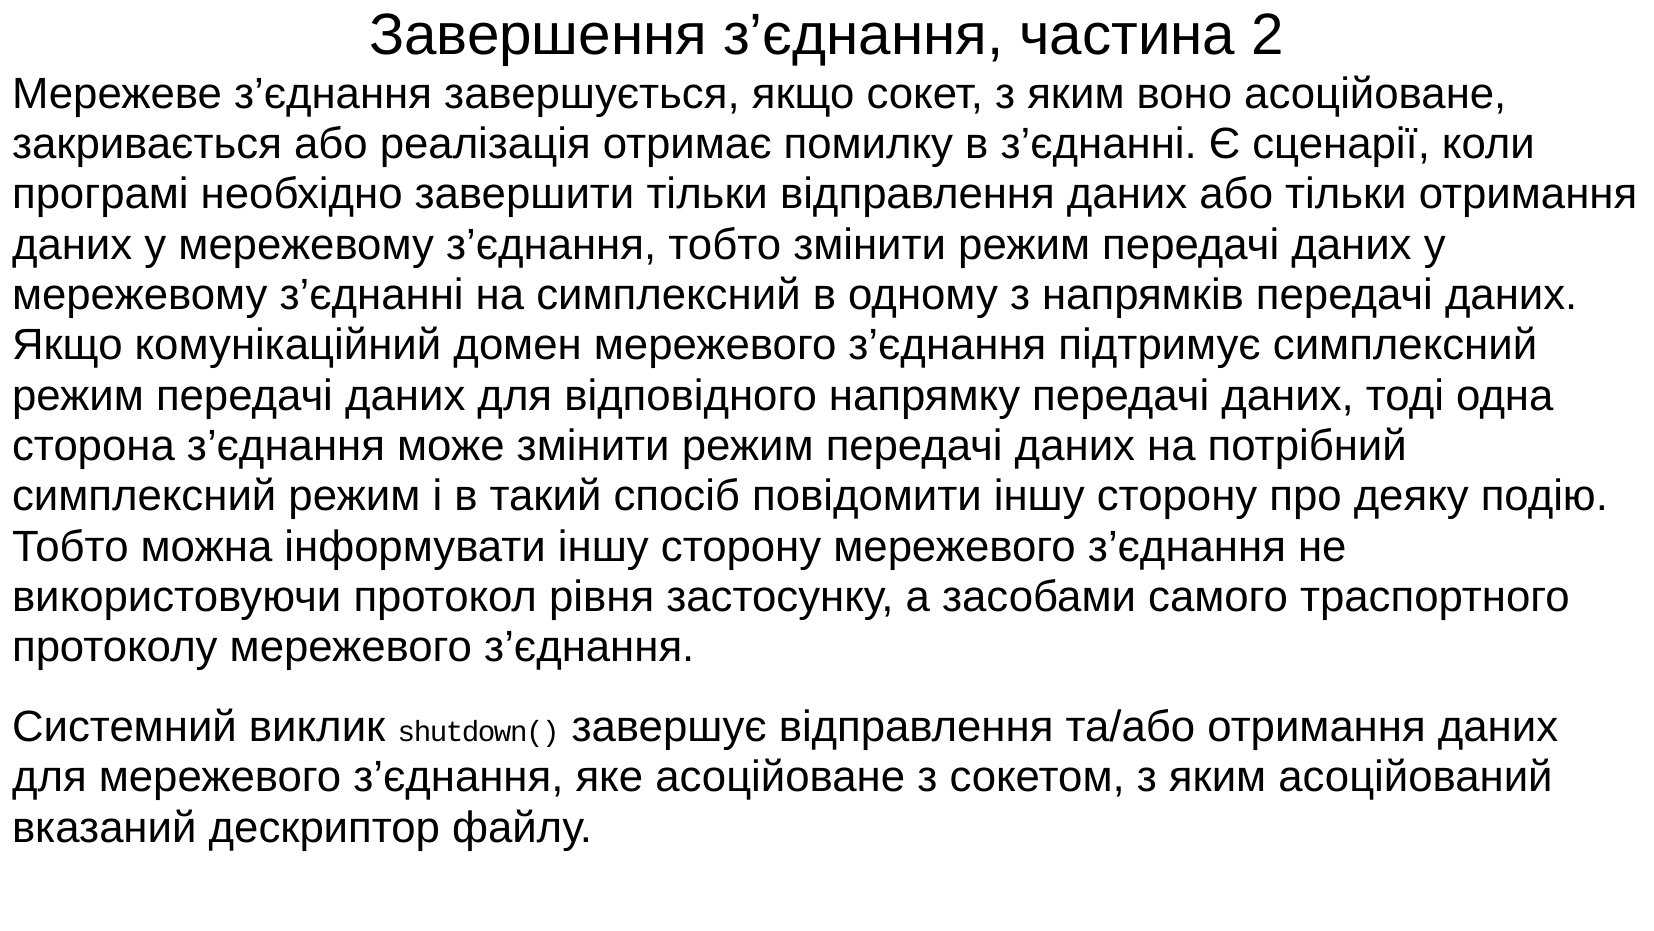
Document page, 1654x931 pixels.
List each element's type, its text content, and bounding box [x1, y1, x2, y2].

text Мережеве з’єднання завершується, якщо сокет, з яким воно асоційоване, закривається або реалізація отримає помилку в з’єднанні. Є сценарії, коли програмі необхідно завершити тільки відправлення даних або тільки отримання даних у мережевому з’єднання, тобто змінити режим передачі даних у мережевому з’єднанні на симплексний в одному з напрямків передачі даних. Якщо комунікаційний домен мережевого з’єднання підтримує симплексний режим передачі даних для відповідного напрямку передачі даних, тоді одна сторона з’єднання може змінити режим передачі даних на потрібний симплексний режим і в такий спосіб повідомити іншу сторону про деяку подію. Тобто можна інформувати іншу сторону мережевого з’єднання не використовуючи протокол рівня застосунку, а засобами самого траспортного протоколу мережевого з’єднання. [12, 67, 1642, 671]
text Завершення з’єднання, частина 2 [12, 0, 1642, 67]
text Системний виклик shutdown() завершує відправлення та/або отримання даних для мережевого з’єднання, яке асоційоване з сокетом, з яким асоційований вказаний дескриптор файлу. [12, 700, 1642, 851]
